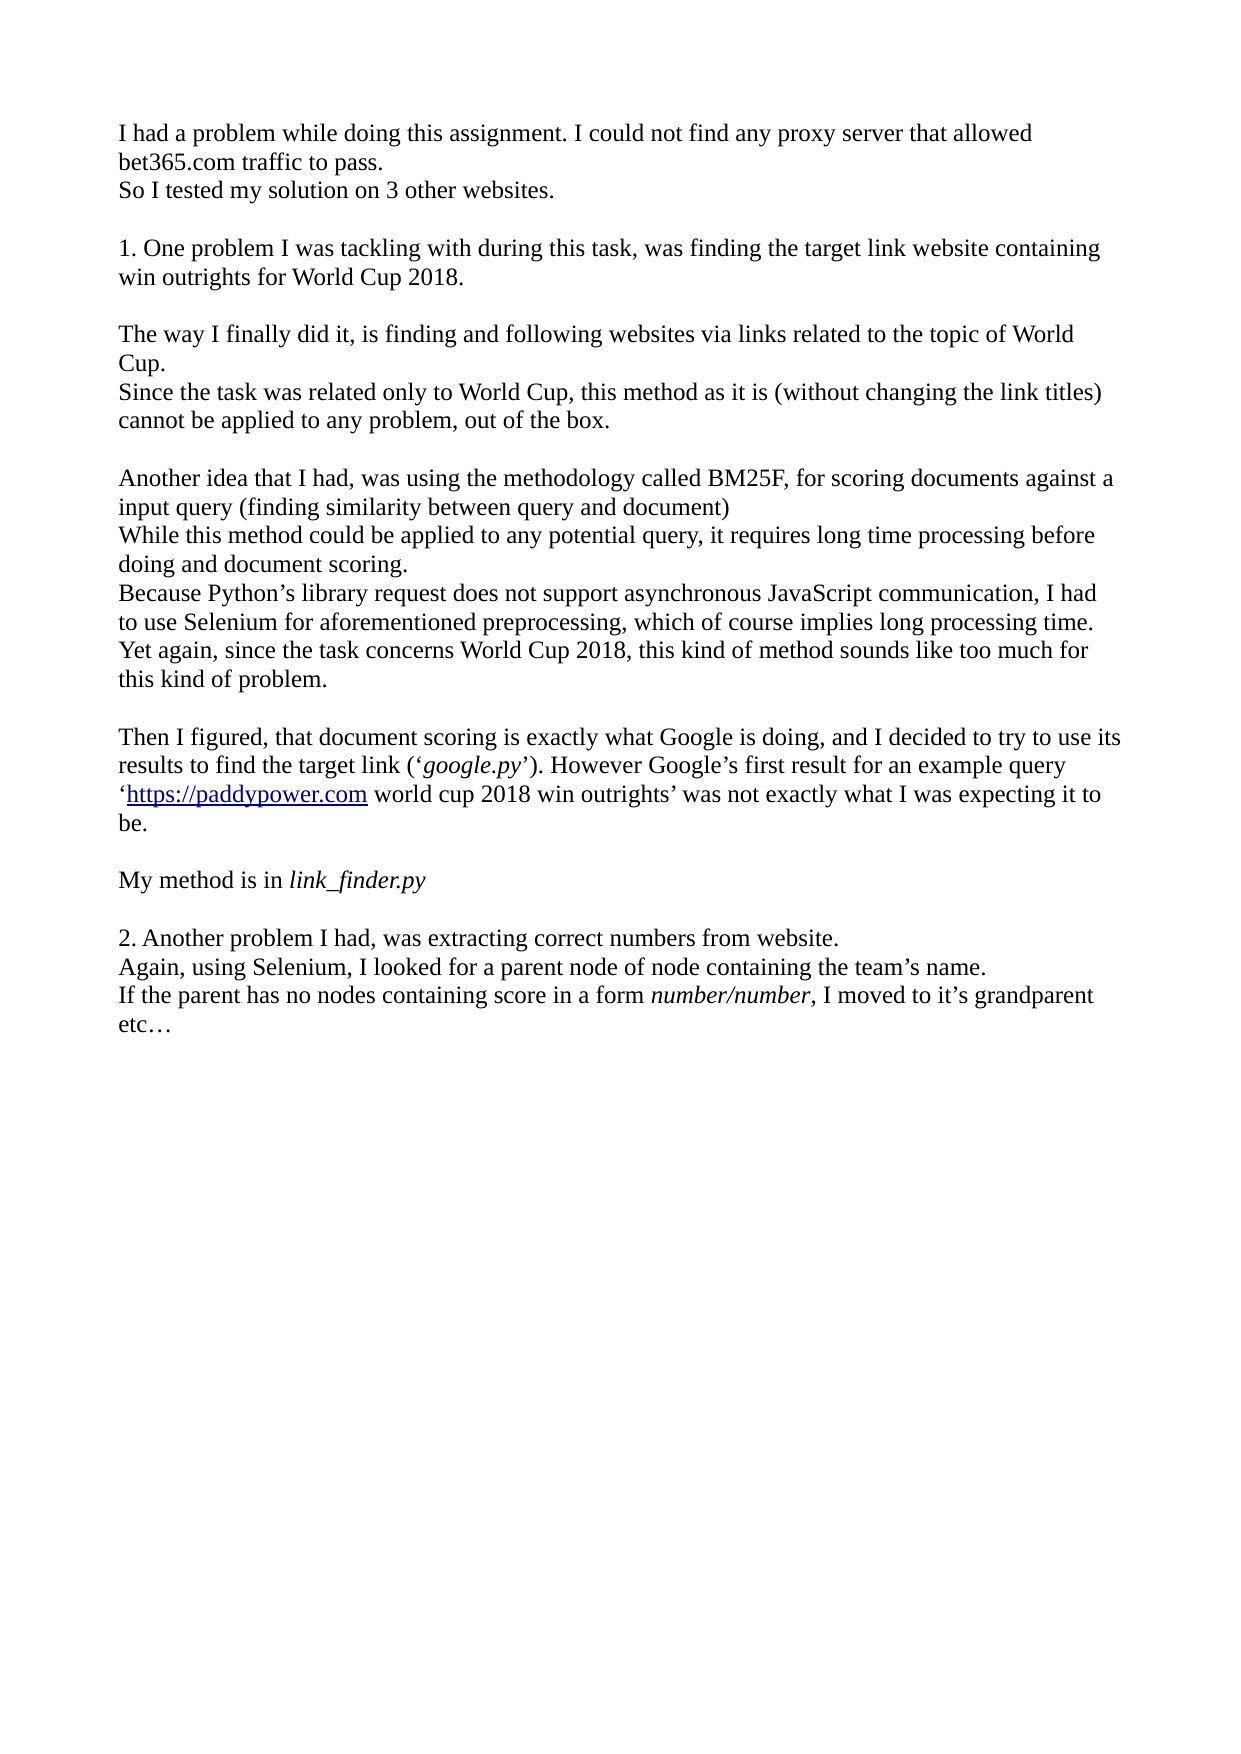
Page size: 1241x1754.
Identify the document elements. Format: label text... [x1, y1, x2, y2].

text Again, using Selenium, I looked for a parent node of node containing the team’s name. [118, 952, 1122, 981]
text Then I figured, that document scoring is exactly what Google is doing, and I decided to try to use its results to find the target link (‘google.py’). However Google’s first result for an example query ‘https://paddypower.com world cup 2018 win outrights’ was not exactly what I was expecting it to be. [118, 722, 1122, 837]
text So I tested my solution on 3 other websites. [118, 176, 1122, 204]
text Yet again, since the task concerns World Cup 2018, this kind of method sounds like too much for this kind of problem. [118, 636, 1122, 693]
text 2. Another problem I had, was extracting correct numbers from website. [118, 923, 1122, 952]
text Since the task was related only to World Cup, this method as it is (without changing the link titles) cannot be applied to any problem, out of the box. [118, 377, 1122, 434]
text Another idea that I had, was using the methodology called BM25F, for scoring documents against a input query (finding similarity between query and document) [118, 463, 1122, 521]
text If the parent has no nodes containing score in a form number/number, I moved to it’s grandparent etc… [118, 981, 1122, 1038]
text My method is in link_finder.py [118, 866, 1122, 894]
text Because Python’s library request does not support asynchronous JavaScript communication, I had to use Selenium for aforementioned preprocessing, which of course implies long processing time. [118, 578, 1122, 636]
text While this method could be applied to any potential query, it requires long time processing before doing and document scoring. [118, 521, 1122, 578]
text The way I finally did it, is finding and following websites via links related to the topic of World Cup. [118, 319, 1122, 377]
text I had a problem while doing this assignment. I could not find any proxy server that allowed bet365.com traffic to pass. [118, 118, 1122, 176]
text 1. One problem I was tackling with during this task, was finding the target link website containing win outrights for World Cup 2018. [118, 233, 1122, 291]
